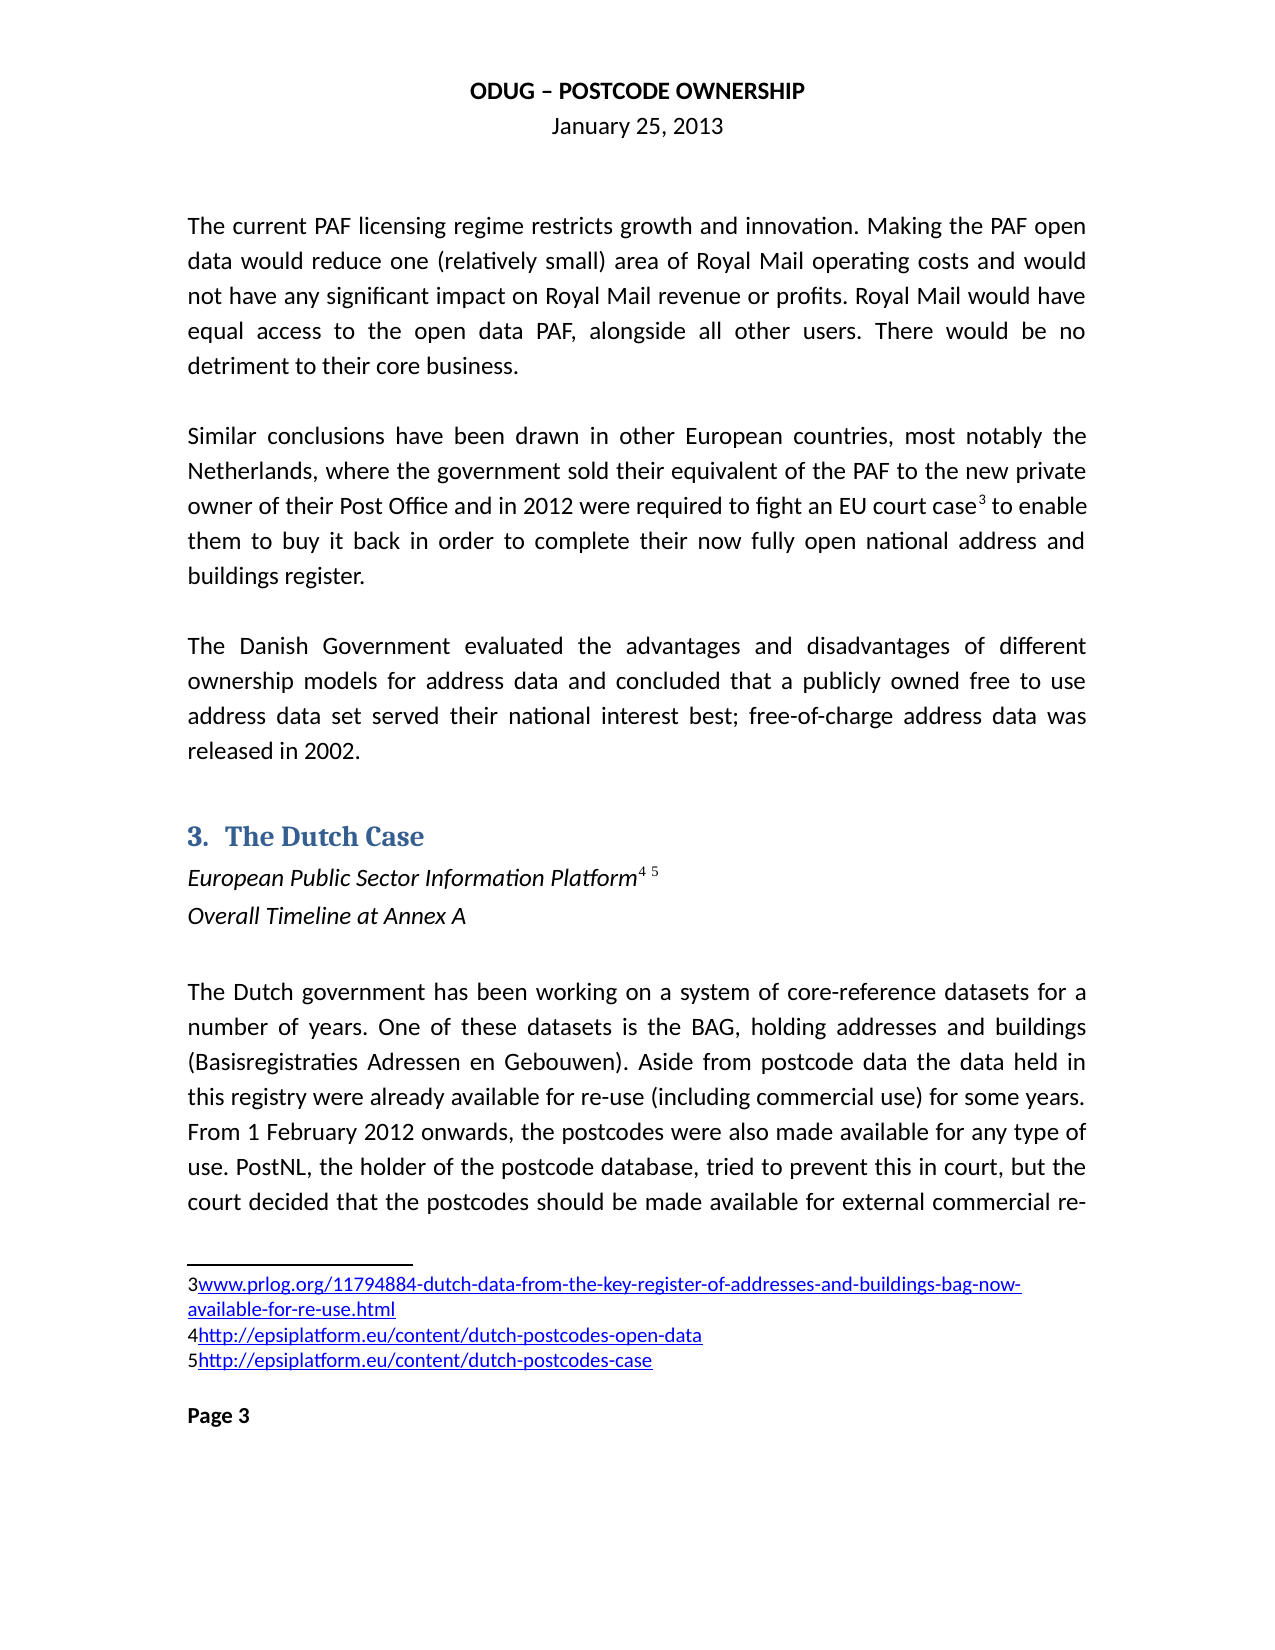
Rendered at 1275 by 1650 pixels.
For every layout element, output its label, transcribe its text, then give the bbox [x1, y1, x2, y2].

text http://epsiplatform.eu/content/dutch-postcodes-case [187, 1347, 1087, 1373]
text The current PAF licensing regime restricts growth and innovation. Making the PAF open data would reduce one (relatively small) area of Royal Mail operating costs and would not have any significant impact on Royal Mail revenue or profits. Royal Mail would have equal access to the open data PAF, alongside all other users. There would be no detriment to their core business. [187, 211, 1087, 381]
text www.prlog.org/11794884-dutch-data-from-the-key-register-of-addresses-and-buildings-bag-now-available-for-re-use.html [187, 1271, 1087, 1322]
text Similar conclusions have been drawn in other European countries, most notably the Netherlands, where the government sold their equivalent of the PAF to the new private owner of their Post Office and in 2012 were required to fight an EU court case to enable them to buy it back in order to complete their now fully open national address and buildings register. [187, 421, 1087, 591]
subtitle The Dutch Case [187, 821, 1087, 854]
text The Danish Government evaluated the advantages and disadvantages of different ownership models for address data and concluded that a publicly owned free to use address data set served their national interest best; free-of-charge address data was released in 2002. [187, 631, 1087, 766]
text Overall Timeline at Annex A [187, 900, 1087, 930]
text http://epsiplatform.eu/content/dutch-postcodes-open-data [187, 1322, 1087, 1347]
text The Dutch government has been working on a system of core-reference datasets for a number of years. One of these datasets is the BAG, holding addresses and buildings (Basisregistraties Adressen en Gebouwen). Aside from postcode data the data held in this registry were already available for re-use (including commercial use) for some years. From 1 February 2012 onwards, the postcodes were also made available for any type of use. PostNL, the holder of the postcode database, tried to prevent this in court, but the court decided that the postcodes should be made available for external commercial re- [187, 976, 1087, 1216]
text European Public Sector Information Platform [187, 862, 1087, 892]
